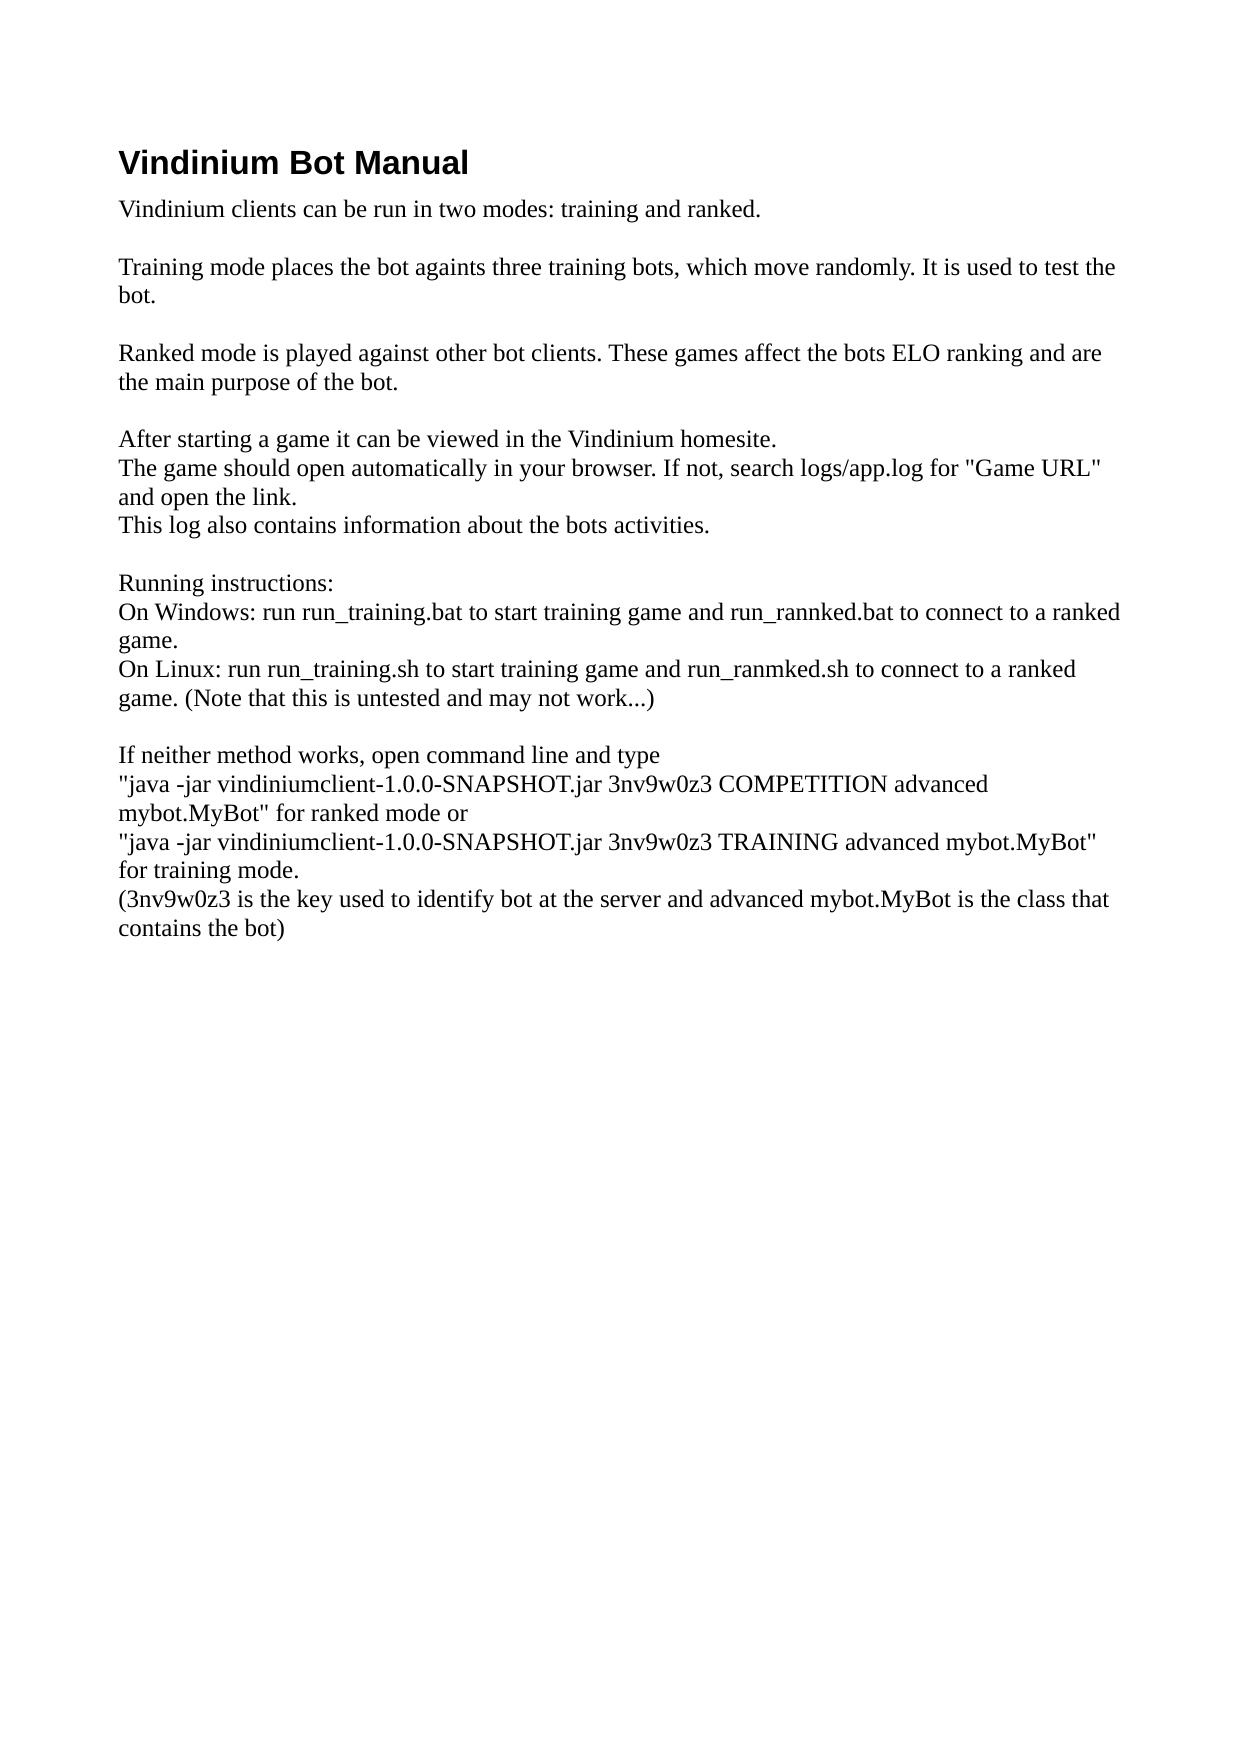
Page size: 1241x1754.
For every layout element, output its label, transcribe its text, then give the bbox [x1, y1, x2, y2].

text On Linux: run run_training.sh to start training game and run_ranmked.sh to connect to a ranked game. (Note that this is untested and may not work...) [118, 654, 1122, 712]
text Ranked mode is played against other bot clients. These games affect the bots ELO ranking and are the main purpose of the bot. [118, 338, 1122, 396]
text Running instructions: [118, 568, 1122, 597]
text If neither method works, open command line and type [118, 741, 1122, 769]
text On Windows: run run_training.bat to start training game and run_rannked.bat to connect to a ranked game. [118, 597, 1122, 654]
text After starting a game it can be viewed in the Vindinium homesite. [118, 424, 1122, 453]
text "java -jar vindiniumclient-1.0.0-SNAPSHOT.jar 3nv9w0z3 COMPETITION advanced mybot.MyBot" for ranked mode or [118, 769, 1122, 827]
text Vindinium clients can be run in two modes: training and ranked. [118, 194, 1122, 223]
subtitle Vindinium Bot Manual [118, 143, 1122, 182]
text Training mode places the bot againts three training bots, which move randomly. It is used to test the bot. [118, 252, 1122, 309]
text (3nv9w0z3 is the key used to identify bot at the server and advanced mybot.MyBot is the class that contains the bot) [118, 884, 1122, 942]
text The game should open automatically in your browser. If not, search logs/app.log for "Game URL" and open the link. [118, 453, 1122, 511]
text This log also contains information about the bots activities. [118, 511, 1122, 539]
text "java -jar vindiniumclient-1.0.0-SNAPSHOT.jar 3nv9w0z3 TRAINING advanced mybot.MyBot" for training mode. [118, 827, 1122, 884]
